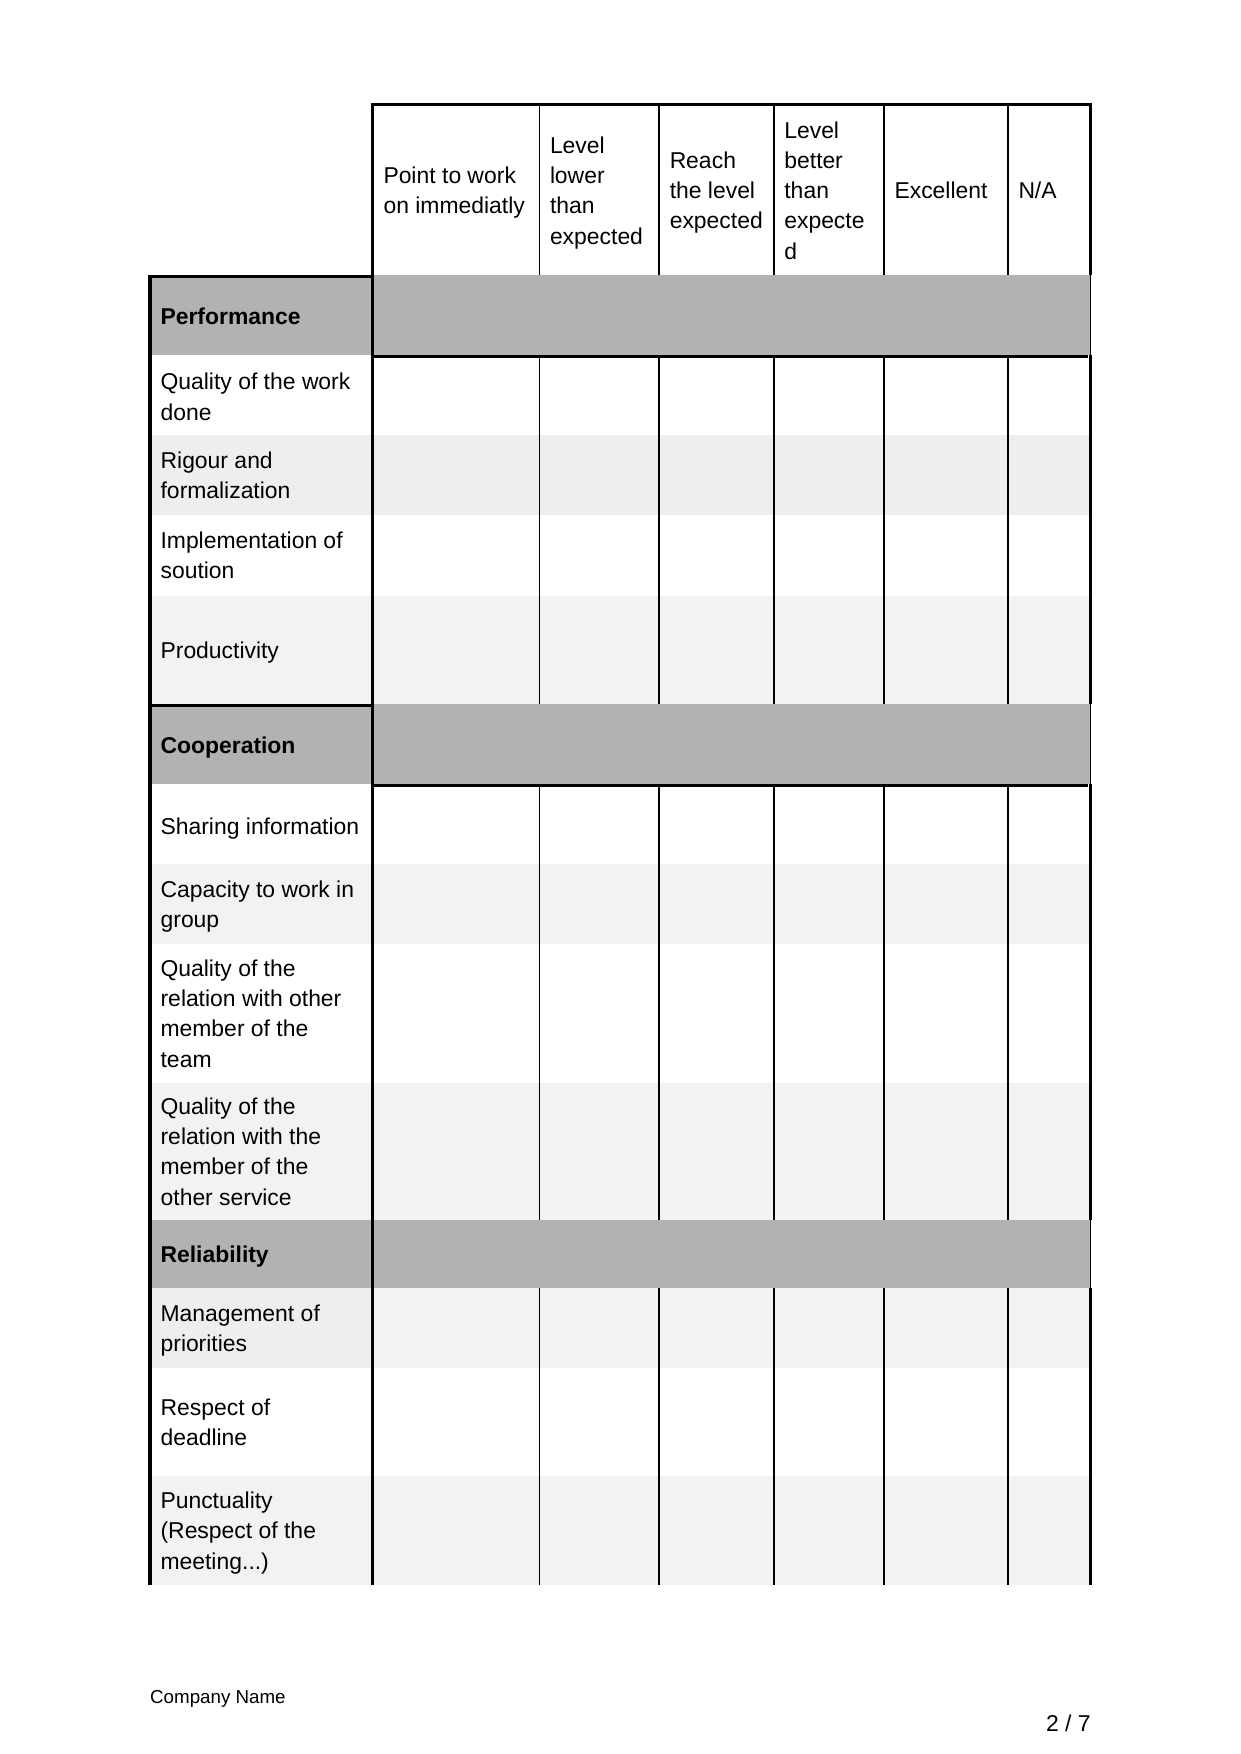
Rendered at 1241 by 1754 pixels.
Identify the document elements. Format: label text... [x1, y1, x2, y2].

table_cell [885, 787, 1007, 864]
table_cell Quality of the work done [152, 355, 371, 435]
table_cell [374, 435, 539, 515]
table_cell [775, 596, 883, 704]
table_cell [885, 1368, 1007, 1476]
table_cell [374, 1368, 539, 1476]
table_cell [1009, 435, 1089, 515]
table_cell [660, 864, 773, 944]
table_header N/A [1009, 106, 1089, 274]
table_cell [775, 1476, 883, 1585]
table_cell [775, 435, 883, 515]
table_cell [660, 1368, 773, 1476]
table_cell [1009, 1476, 1089, 1585]
table_cell [540, 945, 658, 1082]
table_header Level better than expected [775, 106, 883, 274]
table_cell [540, 515, 658, 596]
table_cell [660, 1476, 773, 1585]
table_cell [1009, 355, 1089, 435]
table_cell [1009, 784, 1089, 864]
table_cell Performance [152, 278, 371, 355]
table_cell [775, 1288, 883, 1368]
table_cell [660, 787, 773, 864]
table_cell [540, 596, 658, 704]
table_cell Reliability [152, 1220, 371, 1288]
table_cell [660, 596, 773, 704]
table_cell [885, 358, 1007, 435]
table_cell [540, 1368, 658, 1476]
table_cell [1009, 1083, 1089, 1220]
table_cell Capacity to work in group [152, 864, 371, 944]
table_cell [374, 945, 539, 1082]
table_cell [660, 1083, 773, 1220]
table_cell [775, 358, 883, 435]
table_cell [1009, 1288, 1089, 1368]
table_cell [374, 596, 539, 704]
table_cell [885, 435, 1007, 515]
table_cell Rigour and formalization [152, 435, 371, 515]
table_cell [775, 864, 883, 944]
table_cell [1009, 515, 1089, 596]
table_cell [374, 515, 539, 596]
table_header Point to work on immediatly [374, 106, 539, 274]
table_cell [374, 1476, 539, 1585]
table_cell [1009, 945, 1089, 1082]
table_cell Cooperation [152, 707, 371, 784]
table_cell [540, 1476, 658, 1585]
table_cell [885, 1083, 1007, 1220]
table_cell [374, 864, 539, 944]
table_cell [540, 864, 658, 944]
table_cell [540, 1083, 658, 1220]
table_cell [775, 515, 883, 596]
table_cell [374, 1220, 1090, 1288]
table_cell [540, 435, 658, 515]
table_cell [540, 787, 658, 864]
table_cell [775, 787, 883, 864]
table_cell [374, 1288, 539, 1368]
table_cell Respect of deadline [152, 1368, 371, 1476]
table_cell [540, 358, 658, 435]
table_cell Sharing information [152, 784, 371, 864]
table_header Level lower than expected [540, 106, 658, 274]
table_cell [660, 515, 773, 596]
table_cell Quality of the relation with the member of the other service [152, 1083, 371, 1220]
table_cell [885, 864, 1007, 944]
table_cell [885, 596, 1007, 704]
table_cell [885, 1476, 1007, 1585]
table_cell [374, 704, 1090, 784]
table_cell [374, 1083, 539, 1220]
table_cell [374, 275, 1090, 355]
table_cell [660, 1288, 773, 1368]
table_cell Quality of the relation with other member of the team [152, 945, 371, 1082]
table_cell [885, 515, 1007, 596]
table_cell [374, 358, 539, 435]
table_cell [374, 787, 539, 864]
table_cell [775, 1083, 883, 1220]
table_cell [660, 435, 773, 515]
table_cell Management of priorities [152, 1288, 371, 1368]
table_cell [1009, 596, 1089, 704]
table_cell Punctuality (Respect of the meeting...) [152, 1476, 371, 1585]
table_cell [885, 945, 1007, 1082]
table_cell [1009, 1368, 1089, 1476]
table_cell [660, 945, 773, 1082]
table_cell [660, 358, 773, 435]
table_cell [885, 1288, 1007, 1368]
table_header Excellent [885, 106, 1007, 274]
table_cell [540, 1288, 658, 1368]
table_cell Productivity [152, 596, 371, 704]
table_cell Implementation of soution [152, 515, 371, 596]
table_cell [775, 945, 883, 1082]
table_cell [1009, 864, 1089, 944]
table_header Reach the level expected [660, 106, 773, 274]
table_header [150, 103, 371, 274]
table_cell [775, 1368, 883, 1476]
